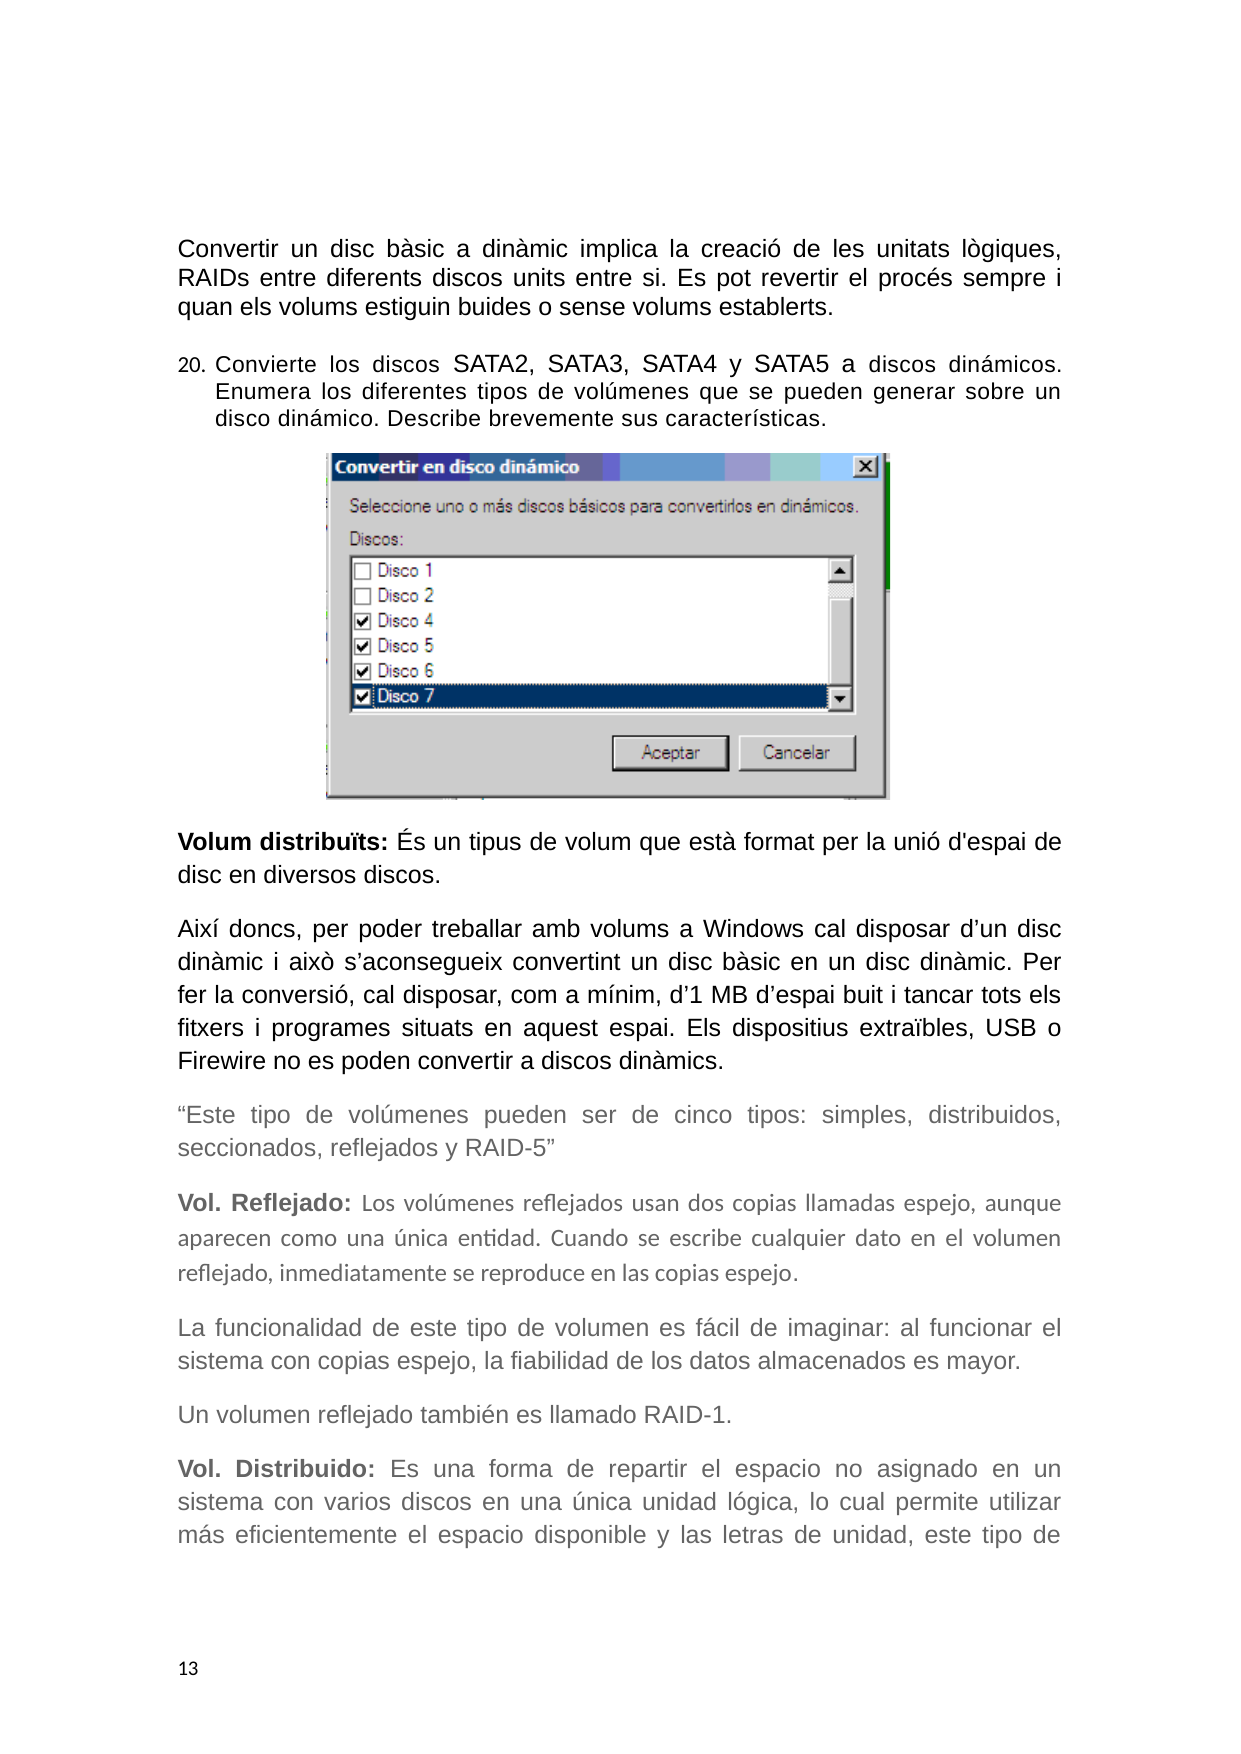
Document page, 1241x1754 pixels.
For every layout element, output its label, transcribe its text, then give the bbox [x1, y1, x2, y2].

picture [326, 453, 891, 800]
list Volum distribuïts: És un tipus de volum que està format per la unió d'espai de disc en diversos discos. [177, 827, 1063, 889]
list La funcionalidad de este tipo de volumen es fácil de imaginar: al funcionar el sistema con copias espejo, la fiabilidad de los datos almacenados es mayor. [177, 1313, 1063, 1374]
list Vol. Distribuido: Es una forma de repartir el espacio no asignado en un sistema con varios discos en una única unidad lógica, lo cual permite utilizar más eficientemente el espacio disponible y las letras de unidad, este tipo de [177, 1453, 1063, 1548]
list Un volumen reflejado también es llamado RAID-1. [177, 1400, 1063, 1428]
list “Este tipo de volúmenes pueden ser de cinco tipos: simples, distribuidos, seccionados, reflejados y RAID-5” [177, 1100, 1063, 1162]
list Així doncs, per poder treballar amb volums a Windows cal disposar d’un disc dinàmic i això s’aconsegueix convertint un disc bàsic en un disc dinàmic. Per fer la conversió, cal disposar, com a mínim, d’1 MB d’espai buit i tancar tots els ﬁtxers i programes situats en aquest espai. Els dispositius extraïbles, USB o Firewire no es poden convertir a discos dinàmics. [177, 914, 1063, 1075]
list Convertir un disc bàsic a dinàmic implica la creació de les unitats lògiques, RAIDs entre diferents discos units entre si. Es pot revertir el procés sempre i quan els volums estiguin buides o sense volums establerts. [177, 234, 1063, 320]
list Convierte los discos SATA2, SATA3, SATA4 y SATA5 a discos dinámicos. Enumera los diferentes tipos de volúmenes que se pueden generar sobre un disco dinámico. Describe brevemente sus características. [177, 349, 1063, 431]
list Vol. Reflejado: Los volúmenes reflejados usan dos copias llamadas espejo, aunque aparecen como una única entidad. Cuando se escribe cualquier dato en el volumen reflejado, inmediatamente se reproduce en las copias espejo. [177, 1187, 1063, 1287]
